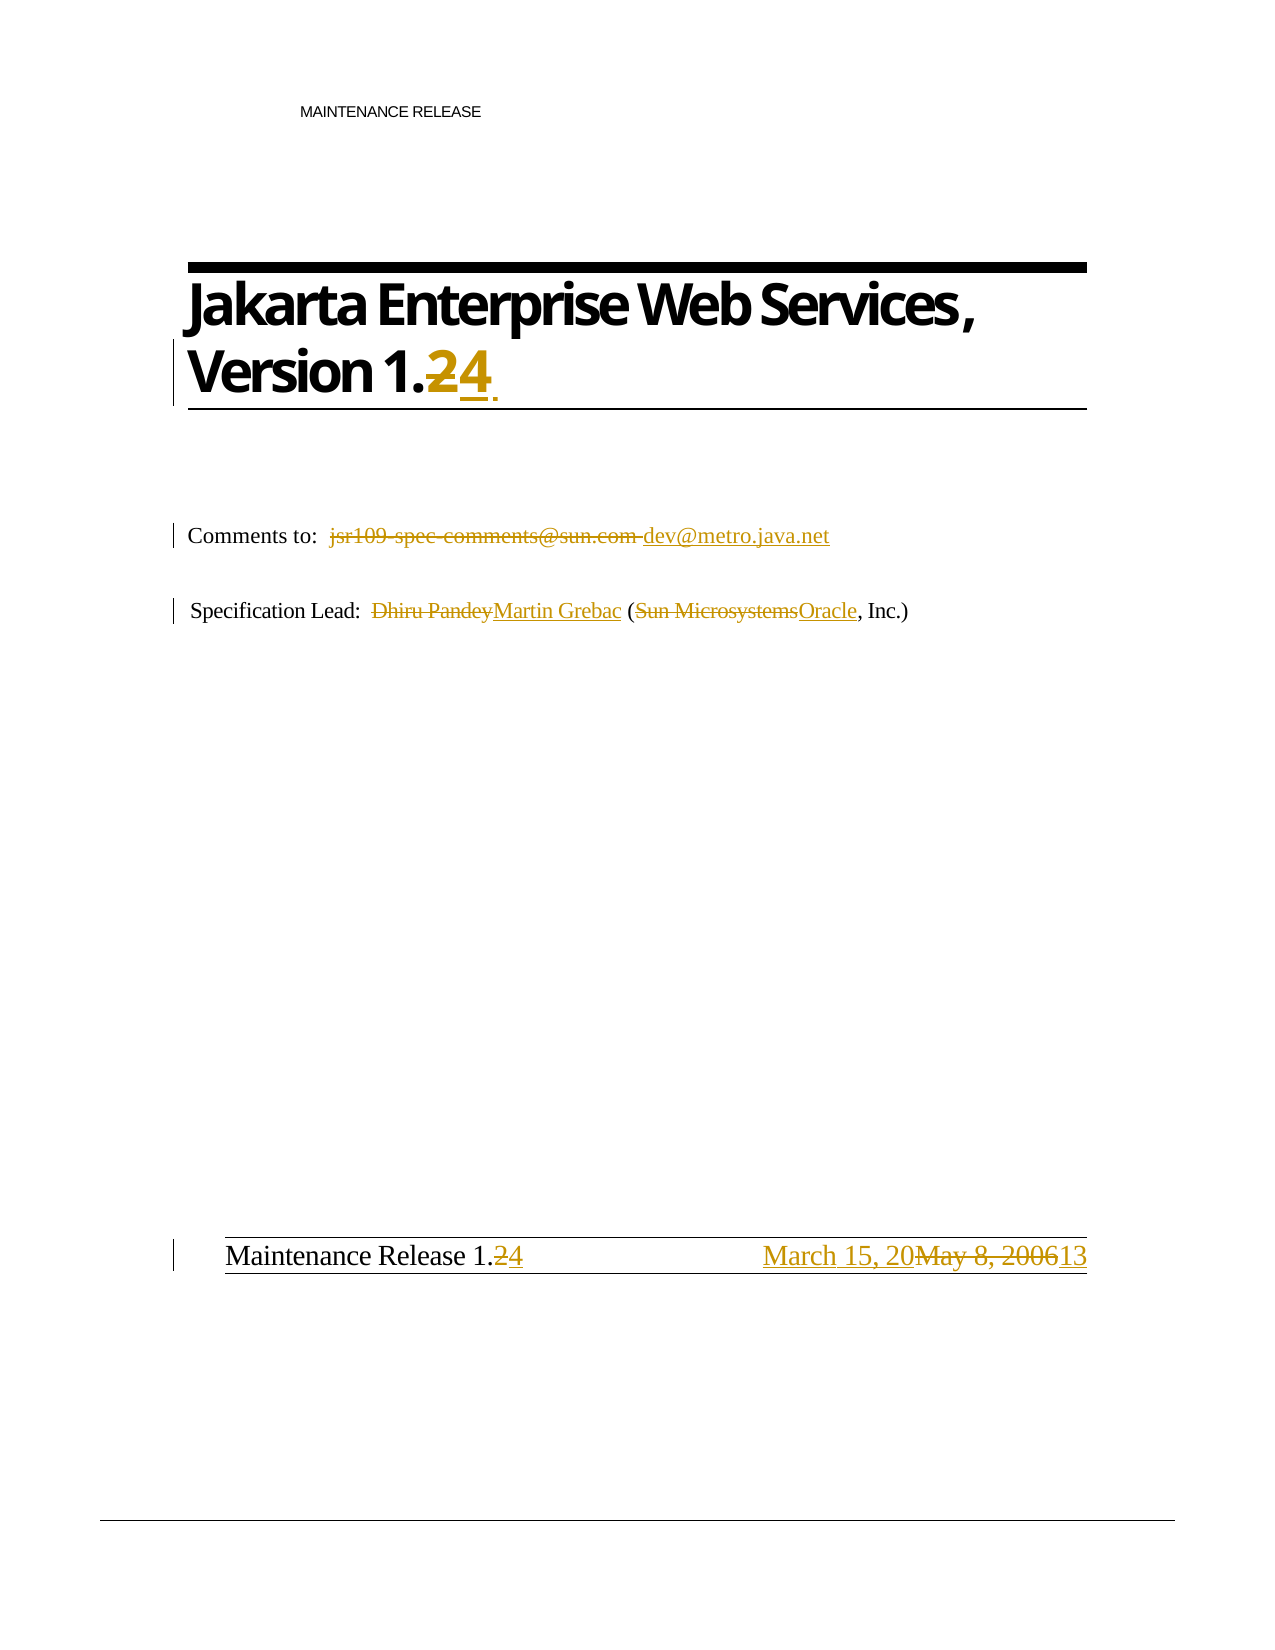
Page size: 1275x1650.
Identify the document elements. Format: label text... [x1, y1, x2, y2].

table_header [688, 150, 1112, 237]
text Comments to: dev@metro.java.net [187, 523, 1087, 548]
title Jakarta Enterprise Web Services, Version 1.4 [187, 263, 1087, 410]
text Specification Lead: Martin Grebac (Oracle, Inc.) [190, 598, 1087, 624]
table_header [188, 150, 688, 237]
text Maintenance Release 1.4 March 15, 2013 [225, 1238, 1087, 1273]
